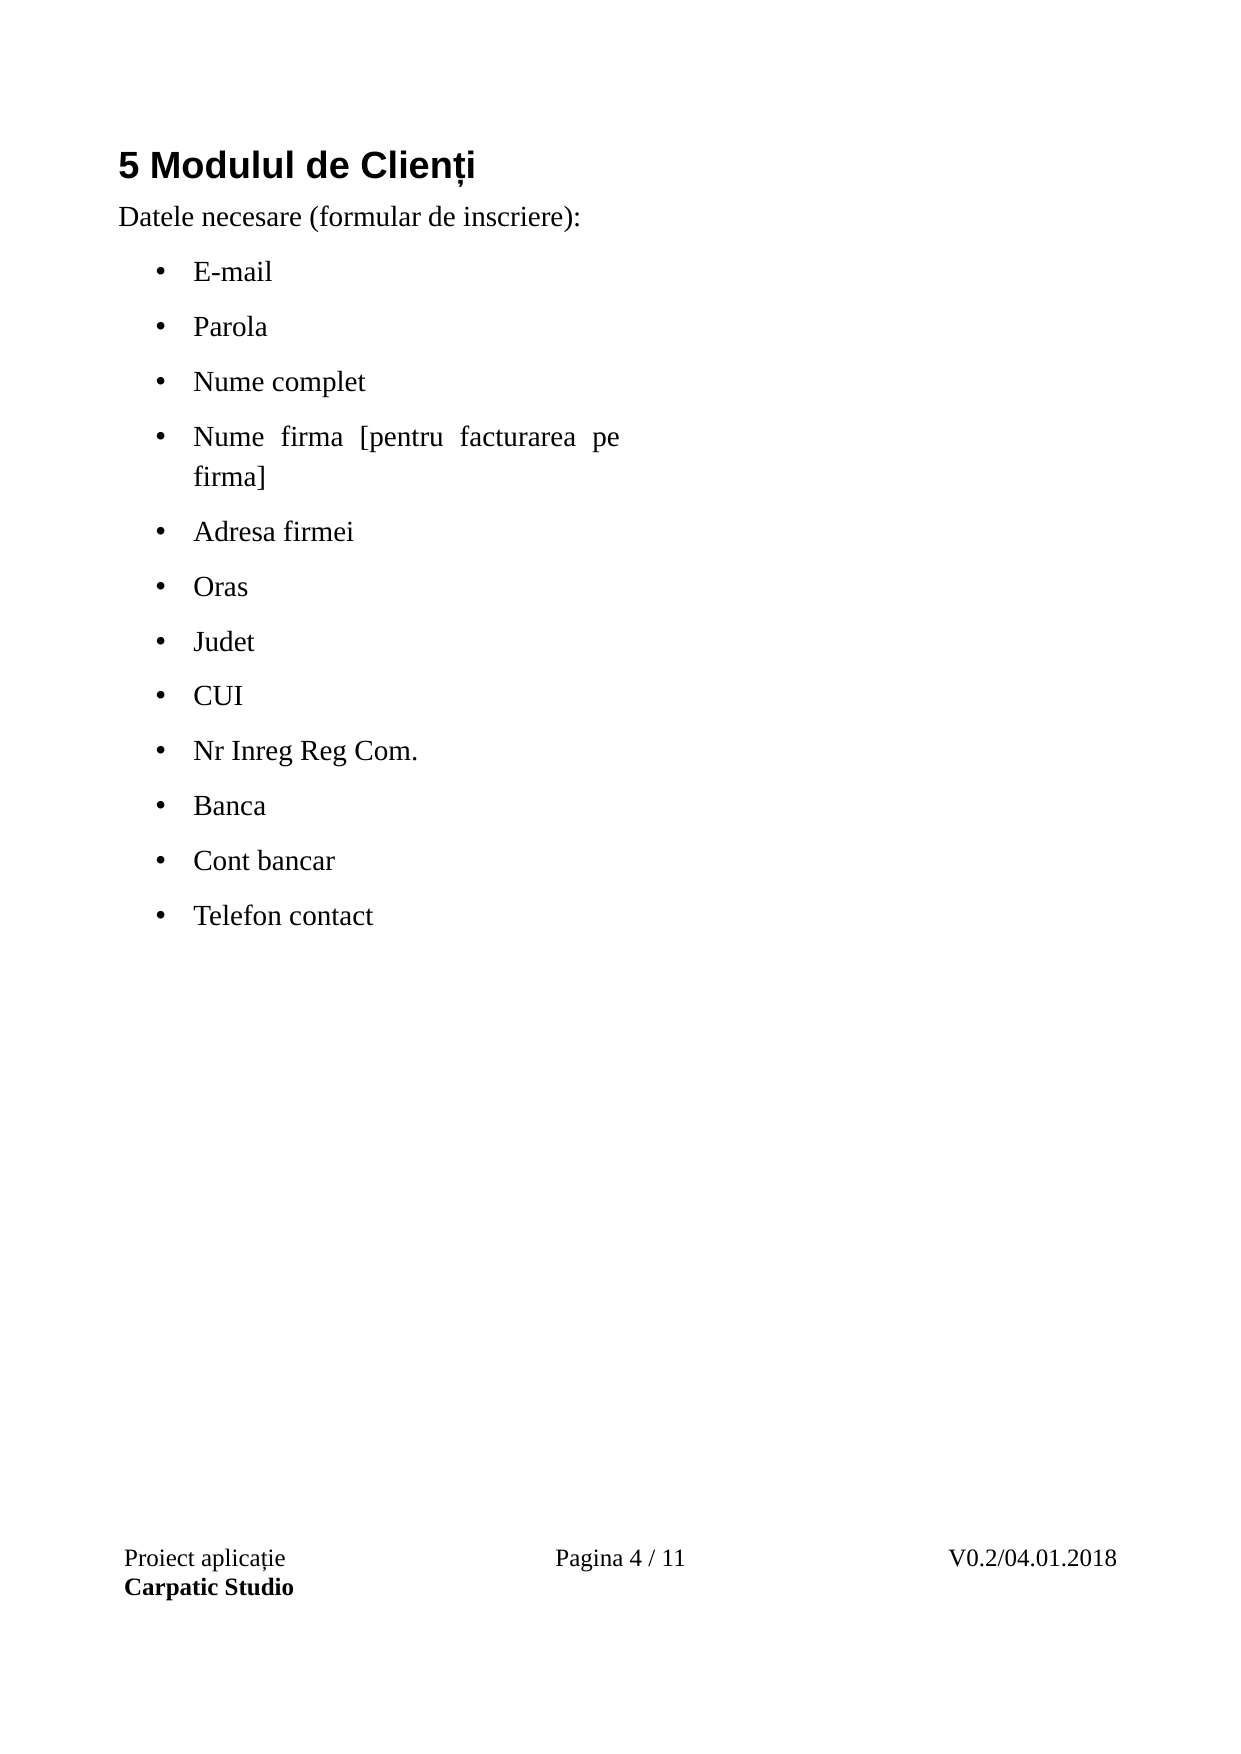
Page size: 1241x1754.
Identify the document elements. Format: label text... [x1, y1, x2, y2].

text Datele necesare (formular de inscriere): [118, 199, 1122, 233]
list Cont bancar [156, 843, 620, 877]
list Nume firma [pentru facturarea pe firma] [156, 419, 620, 493]
list Nr Inreg Reg Com. [156, 733, 620, 767]
list Oras [156, 569, 620, 602]
list Telefon contact [156, 898, 620, 932]
list Parola [156, 309, 620, 343]
list Nume complet [156, 364, 620, 397]
list Judet [156, 624, 620, 657]
list E-mail [156, 254, 620, 288]
subtitle 5 Modulul de Clienți [118, 143, 1122, 187]
list Banca [156, 788, 620, 822]
list Adresa firmei [156, 514, 620, 547]
list CUI [156, 678, 620, 712]
